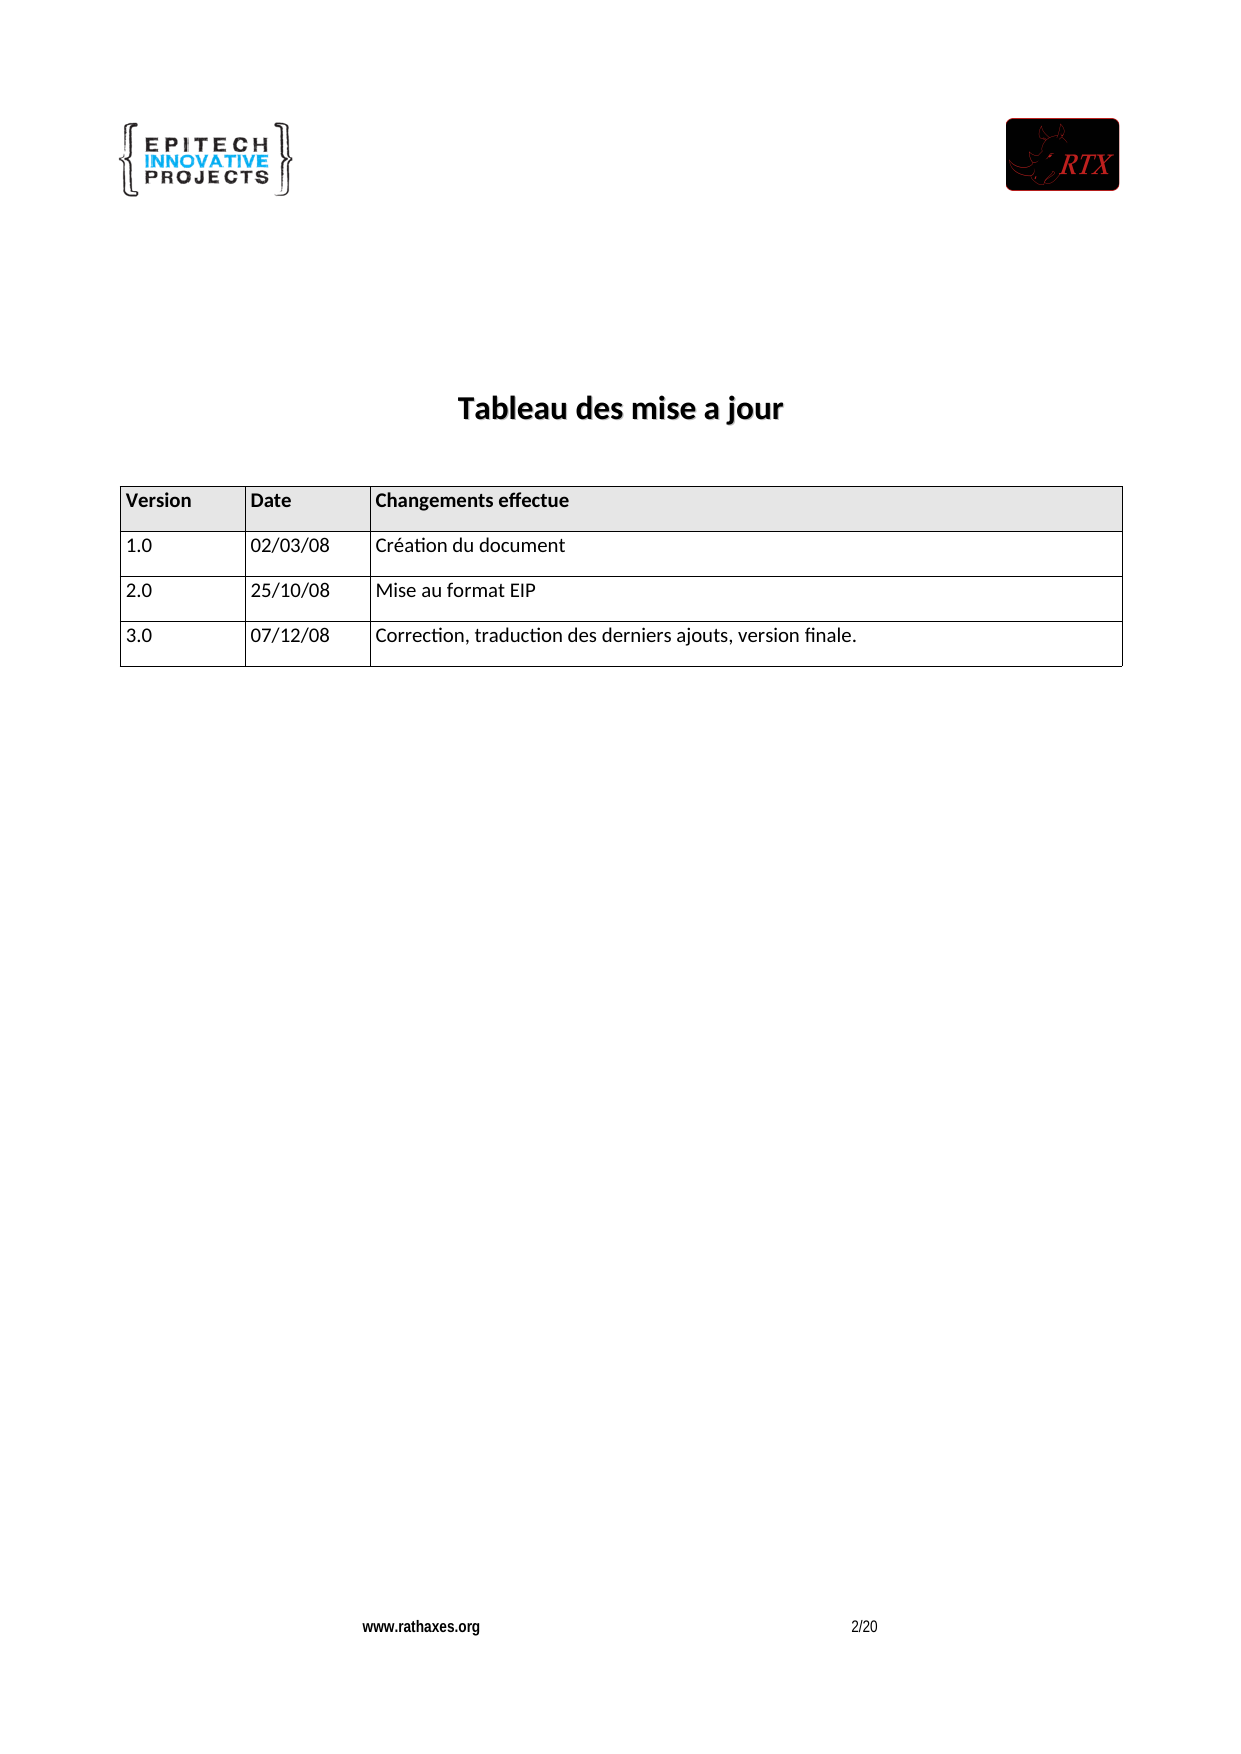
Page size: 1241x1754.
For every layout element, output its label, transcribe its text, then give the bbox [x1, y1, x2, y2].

table_cell Correction, traduction des derniers ajouts, version finale. [371, 622, 1122, 666]
picture [117, 118, 295, 198]
table_cell 1.0 [121, 532, 245, 576]
picture [1006, 118, 1120, 191]
table_cell Création du document [371, 532, 1122, 576]
table_cell 2.0 [121, 577, 245, 621]
table_cell 25/10/08 [246, 577, 370, 621]
table_cell Mise au format EIP [371, 577, 1122, 621]
table_header Changements effectue [371, 487, 1122, 531]
table_cell 12/07/08 [246, 622, 370, 666]
table_cell 03/02/08 [246, 532, 370, 576]
table_header Version [121, 487, 245, 531]
subtitle Tableau des mise a jour [120, 394, 1122, 428]
table_cell 3.0 [121, 622, 245, 666]
table_header Date [246, 487, 370, 531]
